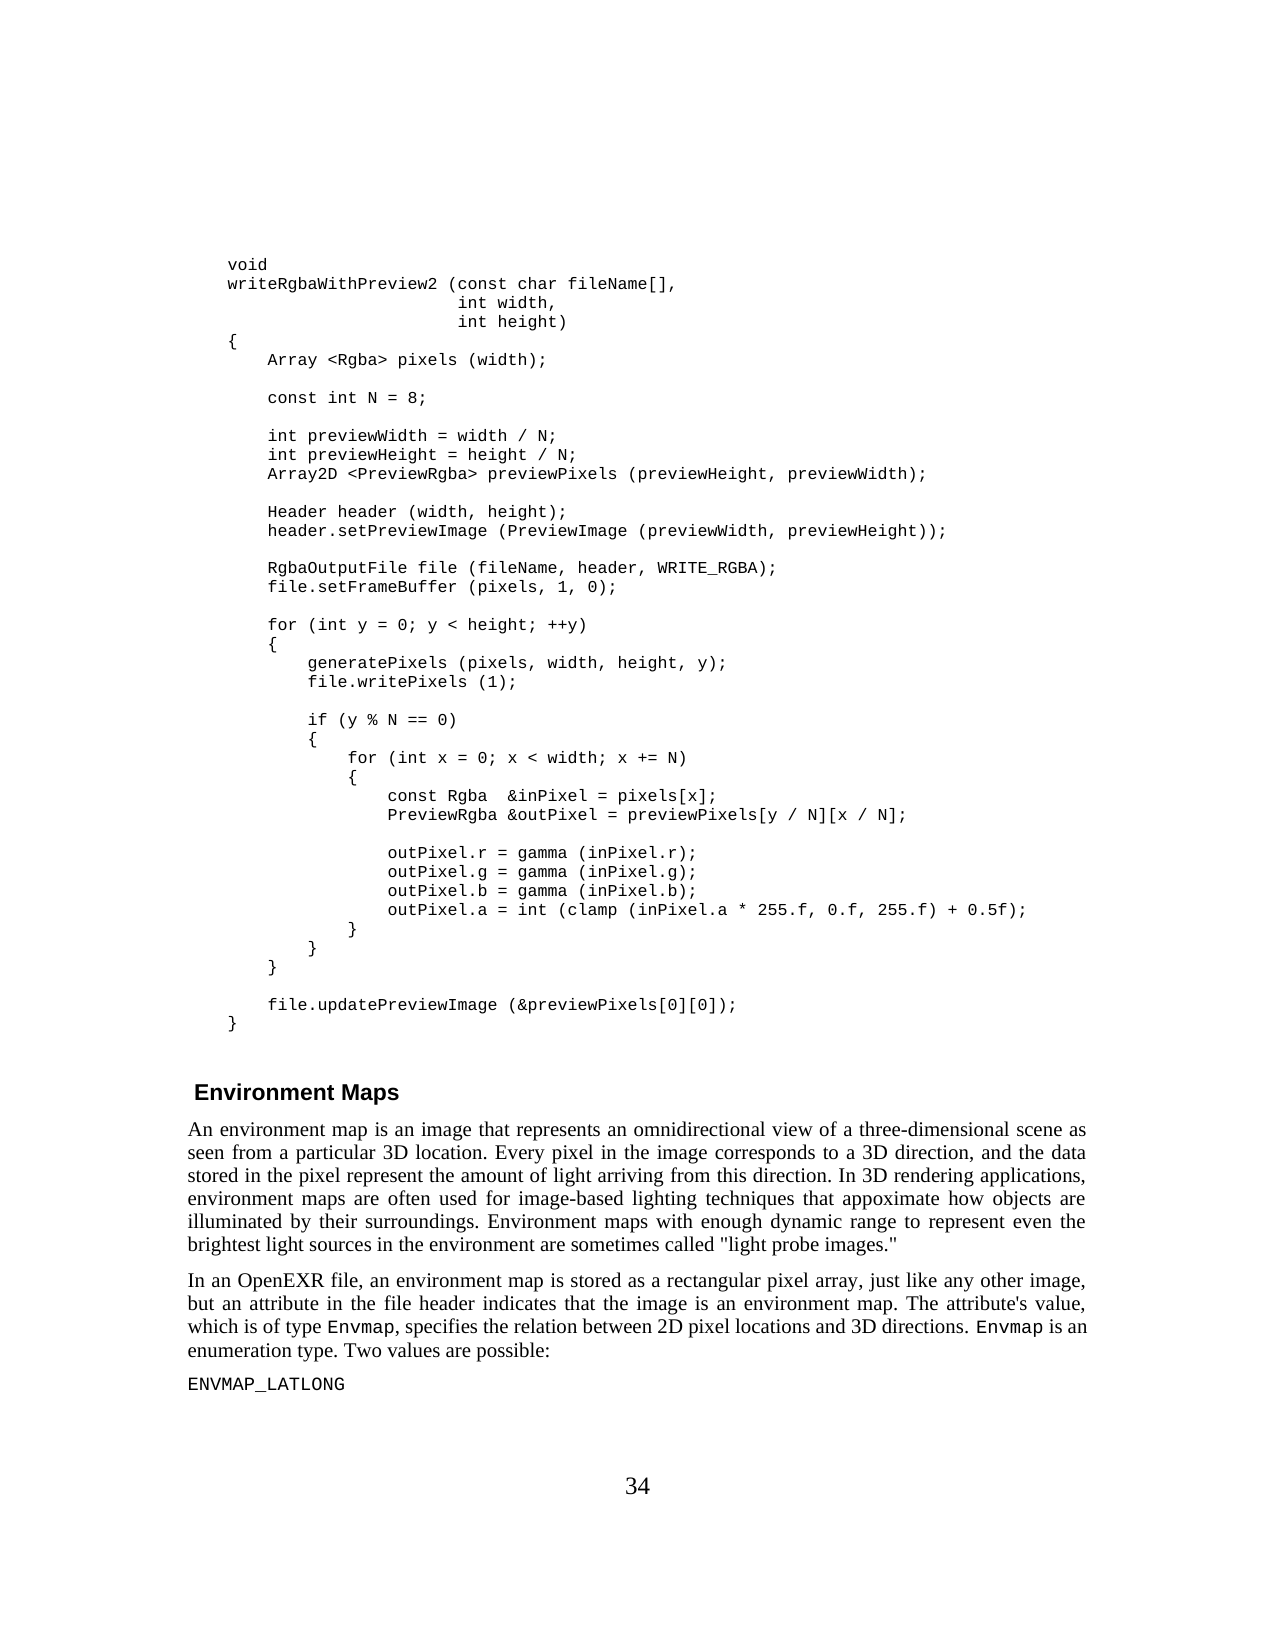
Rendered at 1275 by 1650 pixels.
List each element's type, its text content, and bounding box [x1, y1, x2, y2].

text file.setFrameBuffer (pixels, 1, 0); [187, 579, 1087, 598]
text } [187, 939, 1087, 958]
text In an OpenEXR file, an environment map is stored as a rectangular pixel array, just like any other image, but an attribute in the file header indicates that the image is an environment map. The attribute's value, which is of type Envmap, specifies the relation between 2D pixel locations and 3D directions. Envmap is an enumeration type. Two values are possible: [187, 1269, 1087, 1362]
text writeRgbaWithPreview2 (const char fileName[], [187, 276, 1087, 294]
text int previewHeight = height / N; [187, 446, 1087, 465]
text void [187, 257, 1087, 276]
text int width, [187, 294, 1087, 313]
text } [187, 1015, 1087, 1034]
text } [187, 920, 1087, 939]
text outPixel.b = gamma (inPixel.b); [187, 882, 1087, 901]
text file.updatePreviewImage (&previewPixels[0][0]); [187, 996, 1087, 1015]
text An environment map is an image that represents an omnidirectional view of a three-dimensional scene as seen from a particular 3D location. Every pixel in the image corresponds to a 3D direction, and the data stored in the pixel represent the amount of light arriving from this direction. In 3D rendering applications, environment maps are often used for image-based lighting techniques that appoximate how objects are illuminated by their surroundings. Environment maps with enough dynamic range to represent even the brightest light sources in the environment are sometimes called "light probe images." [187, 1118, 1087, 1256]
text outPixel.r = gamma (inPixel.r); [187, 844, 1087, 863]
text int previewWidth = width / N; [187, 427, 1087, 446]
text { [187, 332, 1087, 351]
text if (y % N == 0) [187, 712, 1087, 731]
text for (int y = 0; y < height; ++y) [187, 617, 1087, 636]
text const Rgba &inPixel = pixels[x]; [187, 787, 1087, 806]
text outPixel.a = int (clamp (inPixel.a * 255.f, 0.f, 255.f) + 0.5f); [187, 901, 1087, 920]
text generatePixels (pixels, width, height, y); [187, 655, 1087, 674]
text { [187, 636, 1087, 655]
text RgbaOutputFile file (fileName, header, WRITE_RGBA); [187, 560, 1087, 579]
text outPixel.g = gamma (inPixel.g); [187, 863, 1087, 882]
text Array <Rgba> pixels (width); [187, 351, 1087, 370]
text ENVMAP_LATLONG [187, 1374, 1087, 1396]
text header.setPreviewImage (PreviewImage (previewWidth, previewHeight)); [187, 522, 1087, 541]
text PreviewRgba &outPixel = previewPixels[y / N][x / N]; [187, 806, 1087, 825]
text int height) [187, 313, 1087, 332]
text { [187, 731, 1087, 749]
subtitle Environment Maps [187, 1080, 1087, 1106]
text for (int x = 0; x < width; x += N) [187, 749, 1087, 768]
text const int N = 8; [187, 389, 1087, 408]
text Header header (width, height); [187, 503, 1087, 522]
text Array2D <PreviewRgba> previewPixels (previewHeight, previewWidth); [187, 465, 1087, 484]
text { [187, 768, 1087, 787]
text } [187, 958, 1087, 977]
text file.writePixels (1); [187, 674, 1087, 693]
